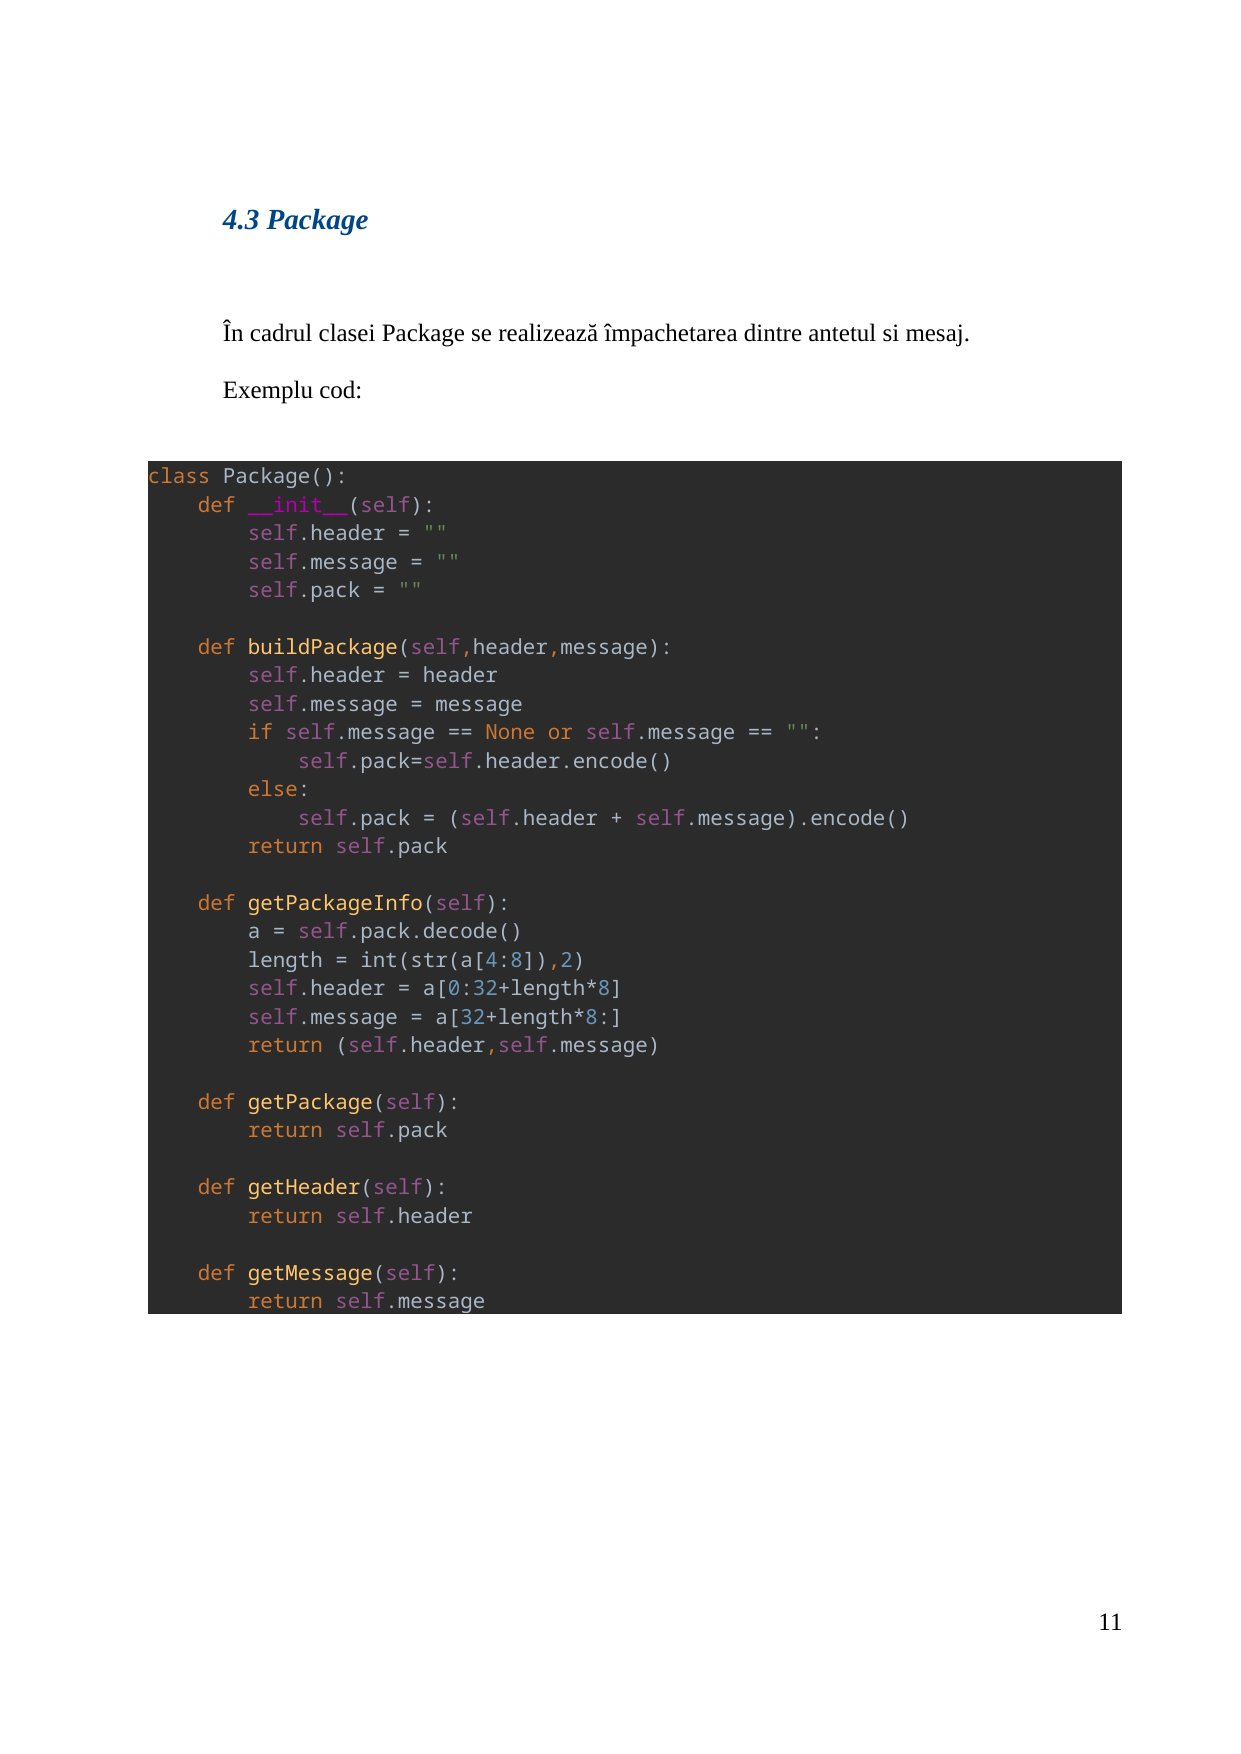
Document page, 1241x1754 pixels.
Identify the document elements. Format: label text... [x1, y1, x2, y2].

text Exemplu cod: [148, 375, 1122, 404]
subtitle 4.3 Package [148, 202, 1122, 235]
text În cadrul clasei Package se realizează împachetarea dintre antetul si mesaj. [148, 318, 1122, 346]
text class Package(): def __init__(self): self.header = "" self.message = "" self.pack = "" def buildPackage(self,header,message): self.header = header self.message = message if self.message == None or self.message == "": self.pack=self.header.encode() else: self.pack = (self.header + self.message).encode() return self.pack def getPackageInfo(self): a = self.pack.decode() length = int(str(a[4:8]),2) self.header = a[0:32+length*8] self.message = a[32+length*8:] return (self.header,self.message) def getPackage(self): return self.pack def getHeader(self): return self.header def getMessage(self): return self.message [148, 461, 1122, 1314]
